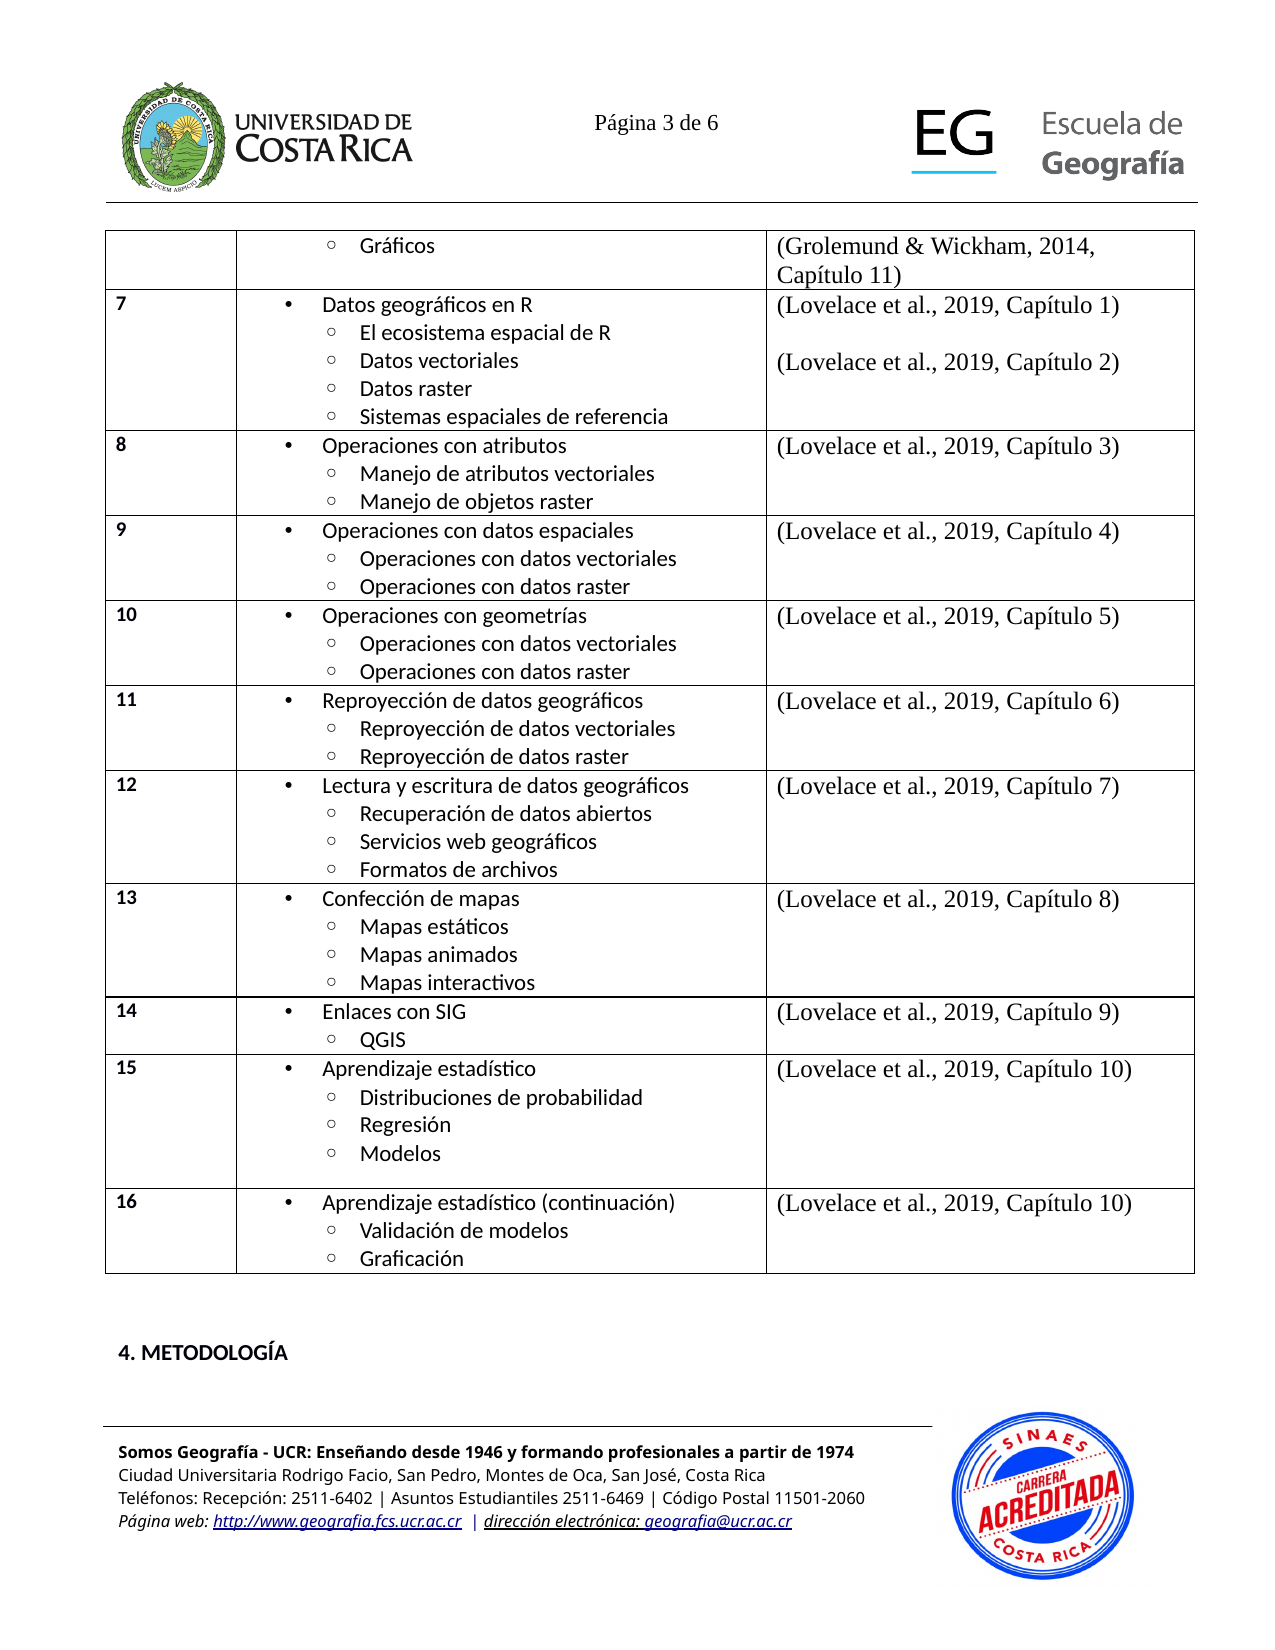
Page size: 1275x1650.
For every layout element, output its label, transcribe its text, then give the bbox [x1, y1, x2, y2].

table_cell Operaciones con geometrías Operaciones con datos vectoriales Operaciones con datos raster [237, 601, 766, 685]
table_cell (Lovelace et al., 2019, Capítulo 3) [767, 431, 1194, 515]
picture [932, 1406, 1156, 1587]
table_cell Confección de mapas Mapas estáticos Mapas animados Mapas interactivos [237, 884, 766, 996]
table_cell 12 [106, 771, 236, 883]
table_cell [106, 231, 236, 289]
table_cell Operaciones con datos espaciales Operaciones con datos vectoriales Operaciones con datos raster [237, 516, 766, 600]
table_cell 15 [106, 1055, 236, 1187]
table_cell Reproyección de datos geográficos Reproyección de datos vectoriales Reproyección de datos raster [237, 686, 766, 770]
table_cell Aprendizaje estadístico Distribuciones de probabilidad Regresión Modelos [237, 1055, 766, 1187]
table_cell (Grolemund & Wickham, 2014, Capítulo 11) [767, 231, 1194, 289]
table_cell 16 [106, 1189, 236, 1273]
table_cell 8 [106, 431, 236, 515]
text 4. METODOLOGÍA [118, 1338, 1157, 1366]
table_cell El lenguaje de programación R (continuación) Condicionales Ciclos Gráficos [237, 231, 766, 289]
table_cell 9 [106, 516, 236, 600]
table_cell (Lovelace et al., 2019, Capítulo 6) [767, 686, 1194, 770]
table_cell Aprendizaje estadístico (continuación) Validación de modelos Graficación [237, 1189, 766, 1273]
table_cell (Lovelace et al., 2019, Capítulo 8) [767, 884, 1194, 996]
picture [118, 76, 417, 197]
table_cell 7 [106, 290, 236, 430]
table_cell 13 [106, 884, 236, 996]
table_cell (Lovelace et al., 2019, Capítulo 9) [767, 998, 1194, 1053]
table_cell (Lovelace et al., 2019, Capítulo 4) [767, 516, 1194, 600]
table_cell 11 [106, 686, 236, 770]
table_cell Enlaces con SIG QGIS [237, 998, 766, 1053]
table_cell (Lovelace et al., 2019, Capítulo 10) [767, 1189, 1194, 1273]
table_cell Lectura y escritura de datos geográficos Recuperación de datos abiertos Servicios web geográficos Formatos de archivos [237, 771, 766, 883]
table_cell Datos geográficos en R El ecosistema espacial de R Datos vectoriales Datos raster Sistemas espaciales de referencia [237, 290, 766, 430]
picture [887, 66, 1208, 216]
table_cell 10 [106, 601, 236, 685]
table_cell 14 [106, 998, 236, 1053]
table_cell (Lovelace et al., 2019, Capítulo 1) (Lovelace et al., 2019, Capítulo 2) [767, 290, 1194, 430]
table_cell (Lovelace et al., 2019, Capítulo 10) [767, 1055, 1194, 1187]
table_cell (Lovelace et al., 2019, Capítulo 7) [767, 771, 1194, 883]
table_cell (Lovelace et al., 2019, Capítulo 5) [767, 601, 1194, 685]
table_cell Operaciones con atributos Manejo de atributos vectoriales Manejo de objetos raster [237, 431, 766, 515]
